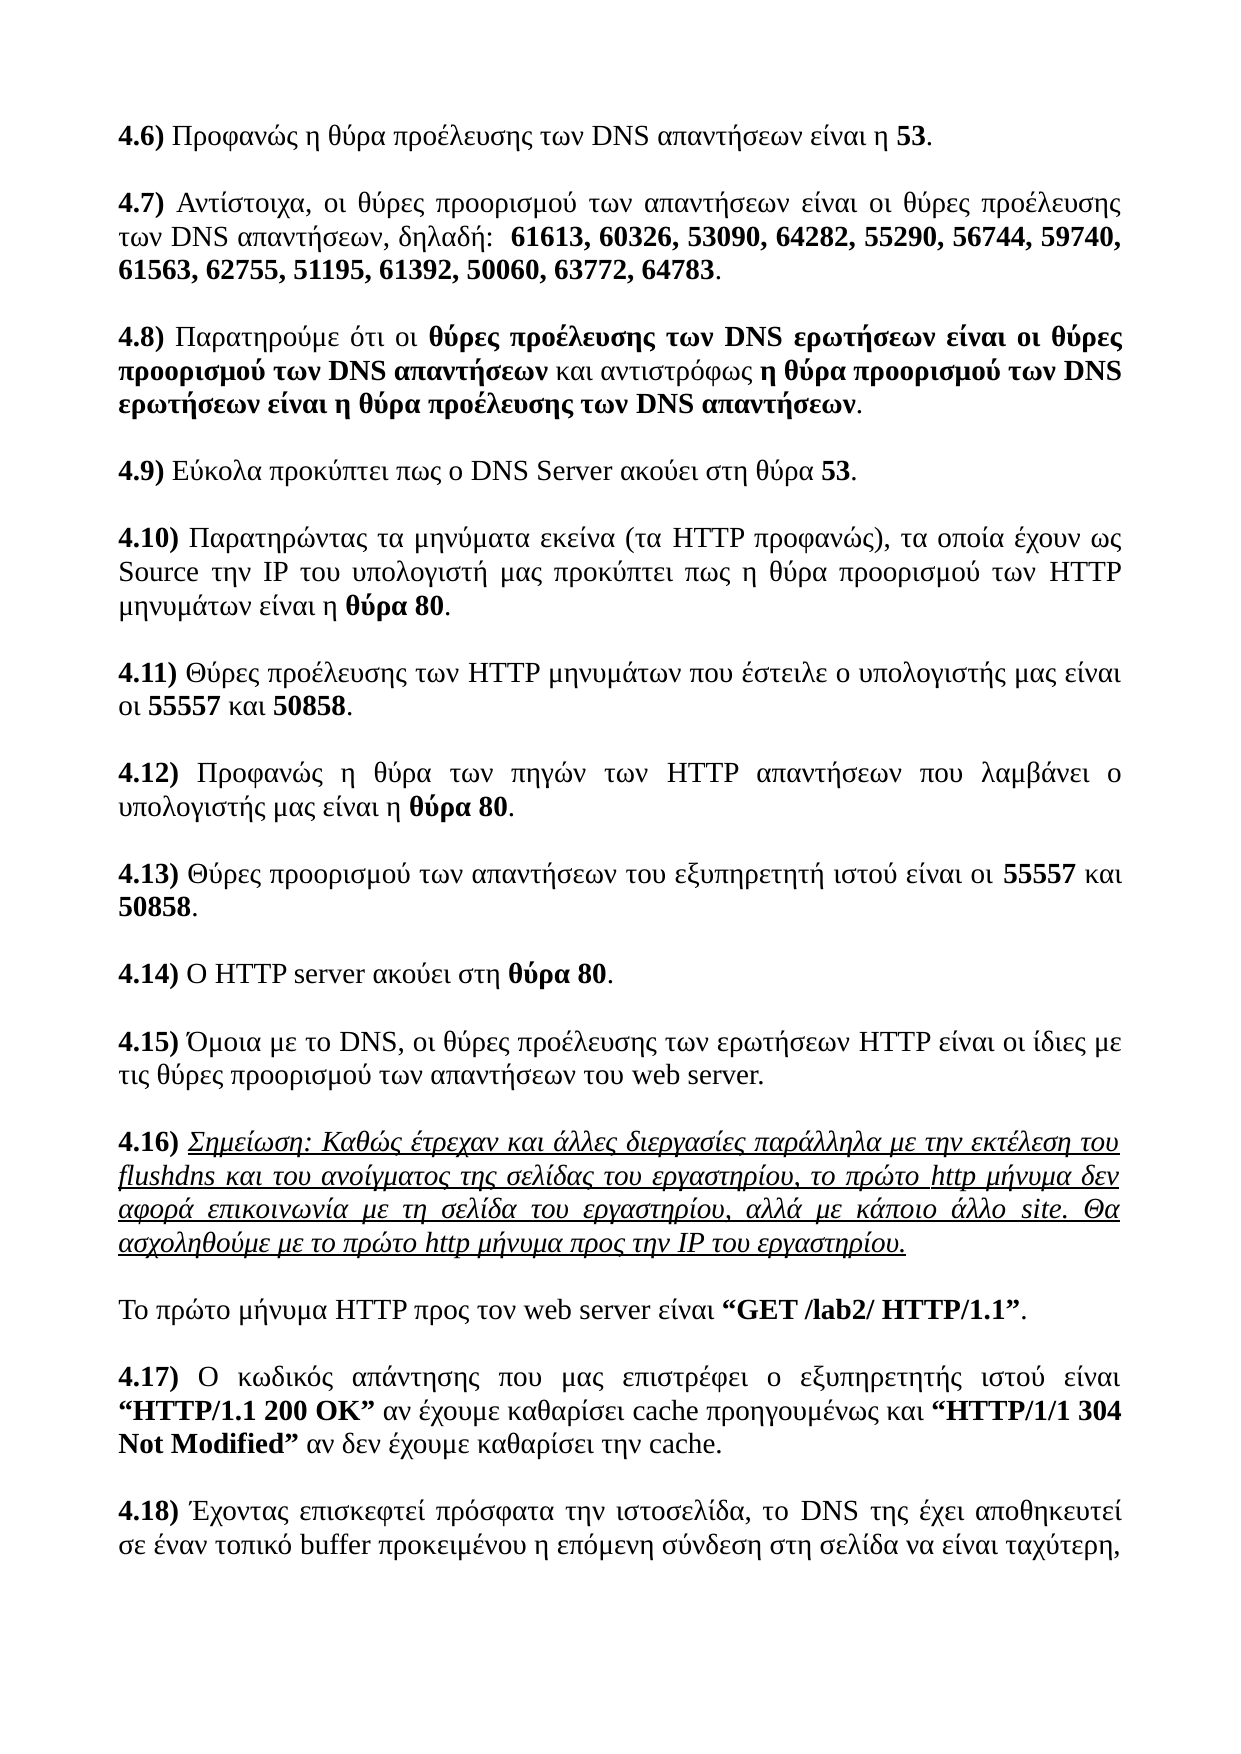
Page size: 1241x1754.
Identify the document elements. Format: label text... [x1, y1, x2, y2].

text 4.18) Έχοντας επισκεφτεί πρόσφατα την ιστοσελίδα, το DNS της έχει αποθηκευτεί σε έναν τοπικό buffer προκειμένου η επόμενη σύνδεση στη σελίδα να είναι ταχύτερη, [118, 1493, 1122, 1560]
text 4.12) Προφανώς η θύρα των πηγών των HTTP απαντήσεων που λαμβάνει ο υπολογιστής μας είναι η θύρα 80. [118, 755, 1122, 822]
text 4.11) Θύρες προέλευσης των HTTP μηνυμάτων που έστειλε ο υπολογιστής μας είναι οι 55557 και 50858. [118, 655, 1122, 722]
text 4.7) Αντίστοιχα, οι θύρες προορισμού των απαντήσεων είναι οι θύρες προέλευσης των DNS απαντήσεων, δηλαδή: 61613, 60326, 53090, 64282, 55290, 56744, 59740, 61563, 62755, 51195, 61392, 50060, 63772, 64783. [118, 185, 1122, 286]
text 4.14) Ο HTTP server ακούει στη θύρα 80. [118, 957, 1122, 990]
text 4.9) Εύκολα προκύπτει πως ο DNS Server ακούει στη θύρα 53. [118, 453, 1122, 487]
text 4.10) Παρατηρώντας τα μηνύματα εκείνα (τα HTTP προφανώς), τα οποία έχουν ως Source την IP του υπολογιστή μας προκύπτει πως η θύρα προορισμού των HTTP μηνυμάτων είναι η θύρα 80. [118, 521, 1122, 621]
text 4.13) Θύρες προορισμού των απαντήσεων του εξυπηρετητή ιστού είναι οι 55557 και 50858. [118, 856, 1122, 923]
text 4.17) Ο κωδικός απάντησης που μας επιστρέφει ο εξυπηρετητής ιστού είναι “HTTP/1.1 200 OK” αν έχουμε καθαρίσει cache προηγουμένως και “HTTP/1/1 304 Not Modified” αν δεν έχουμε καθαρίσει την cache. [118, 1359, 1122, 1460]
text 4.16) Σημείωση: Καθώς έτρεχαν και άλλες διεργασίες παράλληλα με την εκτέλεση του flushdns και του ανοίγματος της σελίδας του εργαστηρίου, το πρώτο http μήνυμα δεν αφορά επικοινωνία με τη σελίδα του εργαστηρίου, αλλά με κάποιο άλλο site. Θα ασχοληθούμε με το πρώτο http μήνυμα προς την IP του εργαστηρίου. [118, 1124, 1122, 1258]
text Το πρώτο μήνυμα HTTP προς τον web server είναι “GET /lab2/ HTTP/1.1”. [118, 1292, 1122, 1326]
text 4.8) Παρατηρούμε ότι οι θύρες προέλευσης των DNS ερωτήσεων είναι οι θύρες προορισμού των DNS απαντήσεων και αντιστρόφως η θύρα προορισμού των DNS ερωτήσεων είναι η θύρα προέλευσης των DNS απαντήσεων. [118, 319, 1122, 420]
text 4.15) Όμοια με το DNS, οι θύρες προέλευσης των ερωτήσεων HTTP είναι οι ίδιες με τις θύρες προορισμού των απαντήσεων του web server. [118, 1024, 1122, 1091]
text 4.6) Προφανώς η θύρα προέλευσης των DNS απαντήσεων είναι η 53. [118, 118, 1122, 152]
